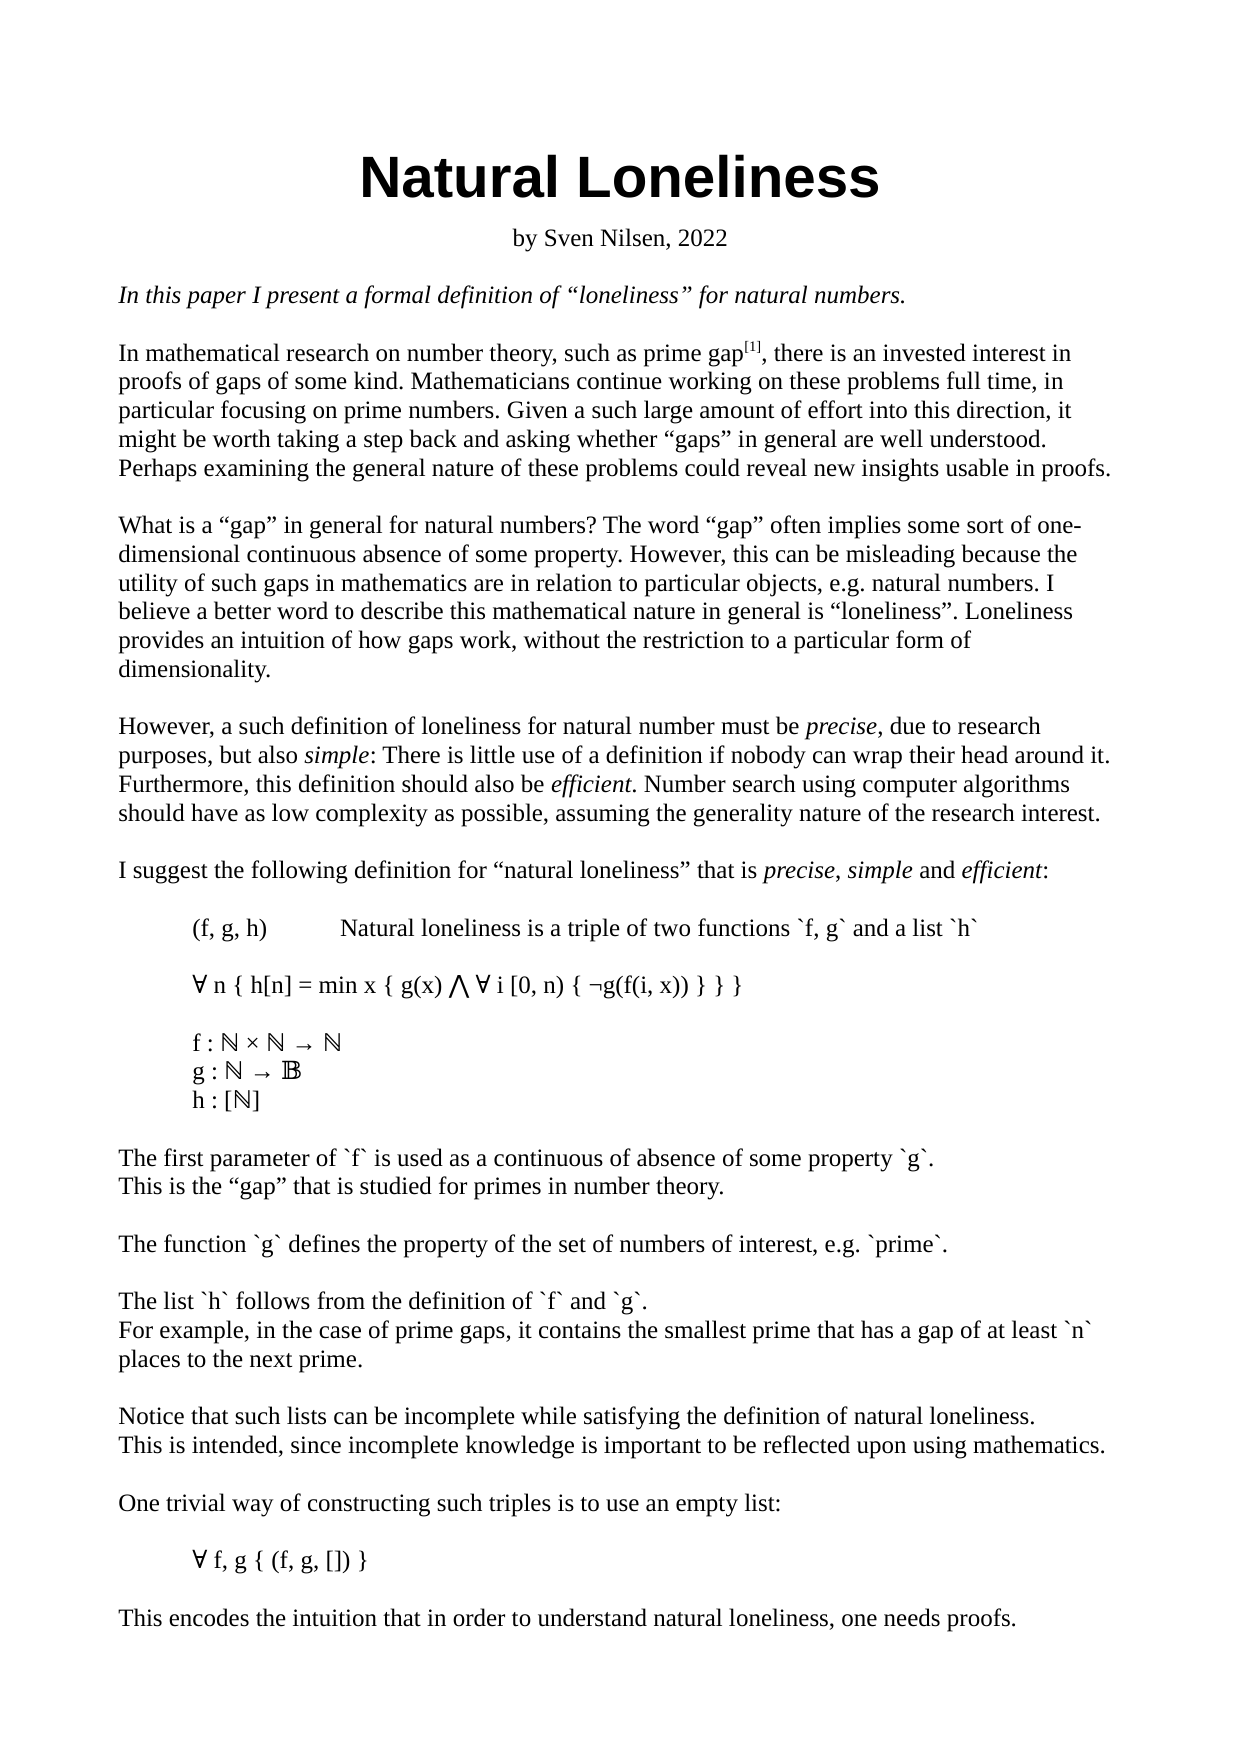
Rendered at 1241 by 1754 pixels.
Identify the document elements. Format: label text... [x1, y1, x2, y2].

text (f, g, h) Natural loneliness is a triple of two functions `f, g` and a list `h` [118, 913, 1122, 941]
text by Sven Nilsen, 2022 [118, 223, 1122, 251]
text ∀ f, g { (f, g, []) } [118, 1545, 1122, 1574]
text I suggest the following definition for “natural loneliness” that is precise, simple and efficient: [118, 855, 1122, 884]
text The function `g` defines the property of the set of numbers of interest, e.g. `prime`. [118, 1229, 1122, 1258]
text This is the “gap” that is studied for primes in number theory. [118, 1171, 1122, 1200]
text In mathematical research on number theory, such as prime gap[1], there is an invested interest in proofs of gaps of some kind. Mathematicians continue working on these problems full time, in particular focusing on prime numbers. Given a such large amount of effort into this direction, it might be worth taking a step back and asking whether “gaps” in general are well understood. Perhaps examining the general nature of these problems could reveal new insights usable in proofs. [118, 338, 1122, 481]
text However, a such definition of loneliness for natural number must be precise, due to research purposes, but also simple: There is little use of a definition if nobody can wrap their head around it. [118, 711, 1122, 769]
text This is intended, since incomplete knowledge is important to be reflected upon using mathematics. [118, 1430, 1122, 1459]
text ∀ n { h[n] = min x { g(x) ⋀ ∀ i [0, n) { ¬g(f(i, x)) } } } [118, 970, 1122, 999]
title Natural Loneliness [118, 143, 1122, 210]
text One trivial way of constructing such triples is to use an empty list: [118, 1488, 1122, 1516]
text Furthermore, this definition should also be efficient. Number search using computer algorithms should have as low complexity as possible, assuming the generality nature of the research interest. [118, 769, 1122, 826]
text What is a “gap” in general for natural numbers? The word “gap” often implies some sort of one-dimensional continuous absence of some property. However, this can be misleading because the utility of such gaps in mathematics are in relation to particular objects, e.g. natural numbers. I believe a better word to describe this mathematical nature in general is “loneliness”. Loneliness provides an intuition of how gaps work, without the restriction to a particular form of dimensionality. [118, 510, 1122, 683]
text In this paper I present a formal definition of “loneliness” for natural numbers. [118, 280, 1122, 309]
text The first parameter of `f` is used as a continuous of absence of some property `g`. [118, 1143, 1122, 1171]
text Notice that such lists can be incomplete while satisfying the definition of natural loneliness. [118, 1401, 1122, 1430]
text For example, in the case of prime gaps, it contains the smallest prime that has a gap of at least `n` places to the next prime. [118, 1315, 1122, 1373]
text This encodes the intuition that in order to understand natural loneliness, one needs proofs. [118, 1603, 1122, 1631]
text f : ℕ × ℕ → ℕ g : ℕ → 𝔹 h : [ℕ] [118, 1028, 1122, 1114]
text The list `h` follows from the definition of `f` and `g`. [118, 1286, 1122, 1315]
